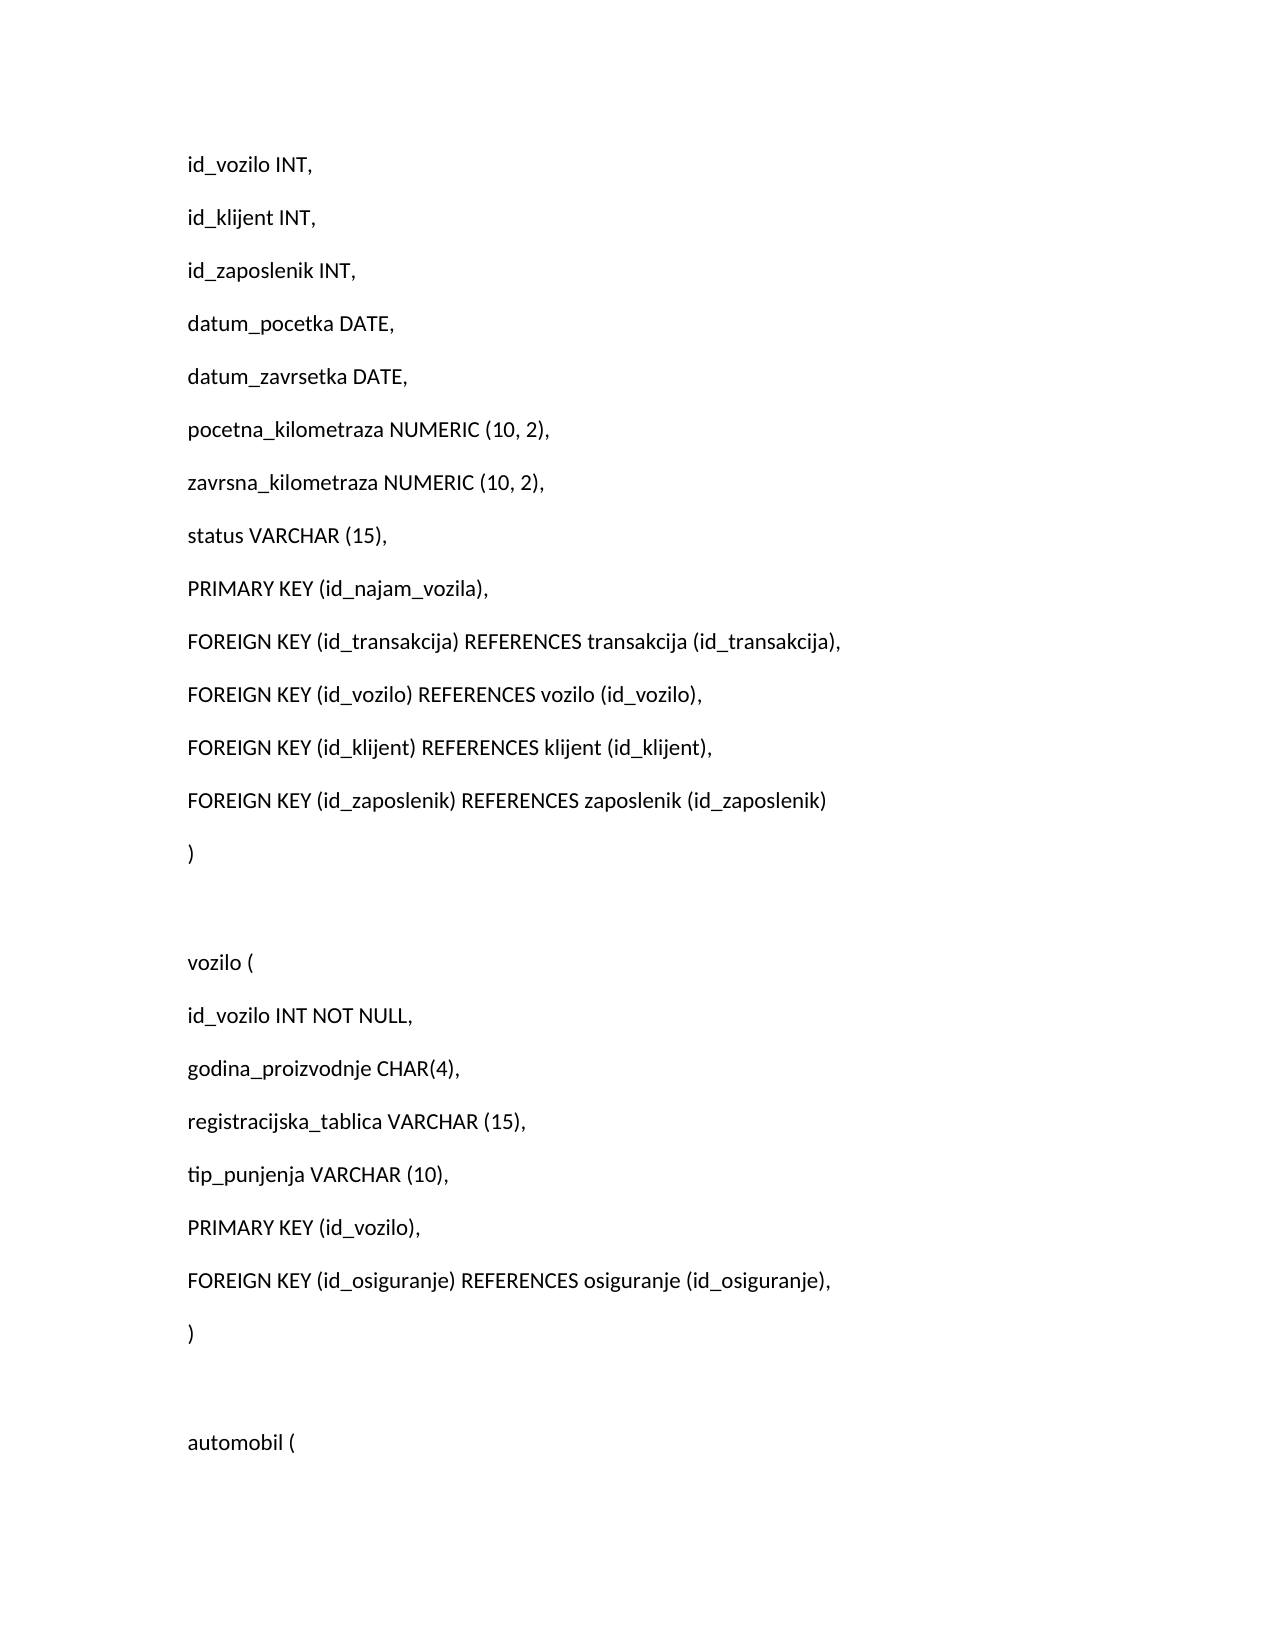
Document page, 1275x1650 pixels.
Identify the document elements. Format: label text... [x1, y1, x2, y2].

text godina_proizvodnje CHAR(4), [187, 1054, 1087, 1082]
text datum_pocetka DATE, [187, 309, 1087, 337]
text ) [187, 839, 1087, 867]
text zavrsna_kilometraza NUMERIC (10, 2), [187, 468, 1087, 496]
text registracijska_tablica VARCHAR (15), [187, 1107, 1087, 1135]
text status VARCHAR (15), [187, 521, 1087, 549]
text FOREIGN KEY (id_klijent) REFERENCES klijent (id_klijent), [187, 733, 1087, 761]
text FOREIGN KEY (id_osiguranje) REFERENCES osiguranje (id_osiguranje), [187, 1266, 1087, 1294]
text id_zaposlenik INT, [187, 256, 1087, 284]
text PRIMARY KEY (id_vozilo), [187, 1213, 1087, 1241]
text PRIMARY KEY (id_najam_vozila), [187, 574, 1087, 602]
text id_vozilo INT NOT NULL, [187, 1001, 1087, 1029]
text FOREIGN KEY (id_transakcija) REFERENCES transakcija (id_transakcija), [187, 627, 1087, 655]
text vozilo ( [187, 948, 1087, 976]
text tip_punjenja VARCHAR (10), [187, 1160, 1087, 1188]
text ) [187, 1319, 1087, 1347]
text datum_zavrsetka DATE, [187, 362, 1087, 390]
text pocetna_kilometraza NUMERIC (10, 2), [187, 415, 1087, 443]
text id_klijent INT, [187, 203, 1087, 231]
text id_vozilo INT, [187, 150, 1087, 178]
text FOREIGN KEY (id_zaposlenik) REFERENCES zaposlenik (id_zaposlenik) [187, 786, 1087, 814]
text FOREIGN KEY (id_vozilo) REFERENCES vozilo (id_vozilo), [187, 680, 1087, 708]
text automobil ( [187, 1428, 1087, 1456]
